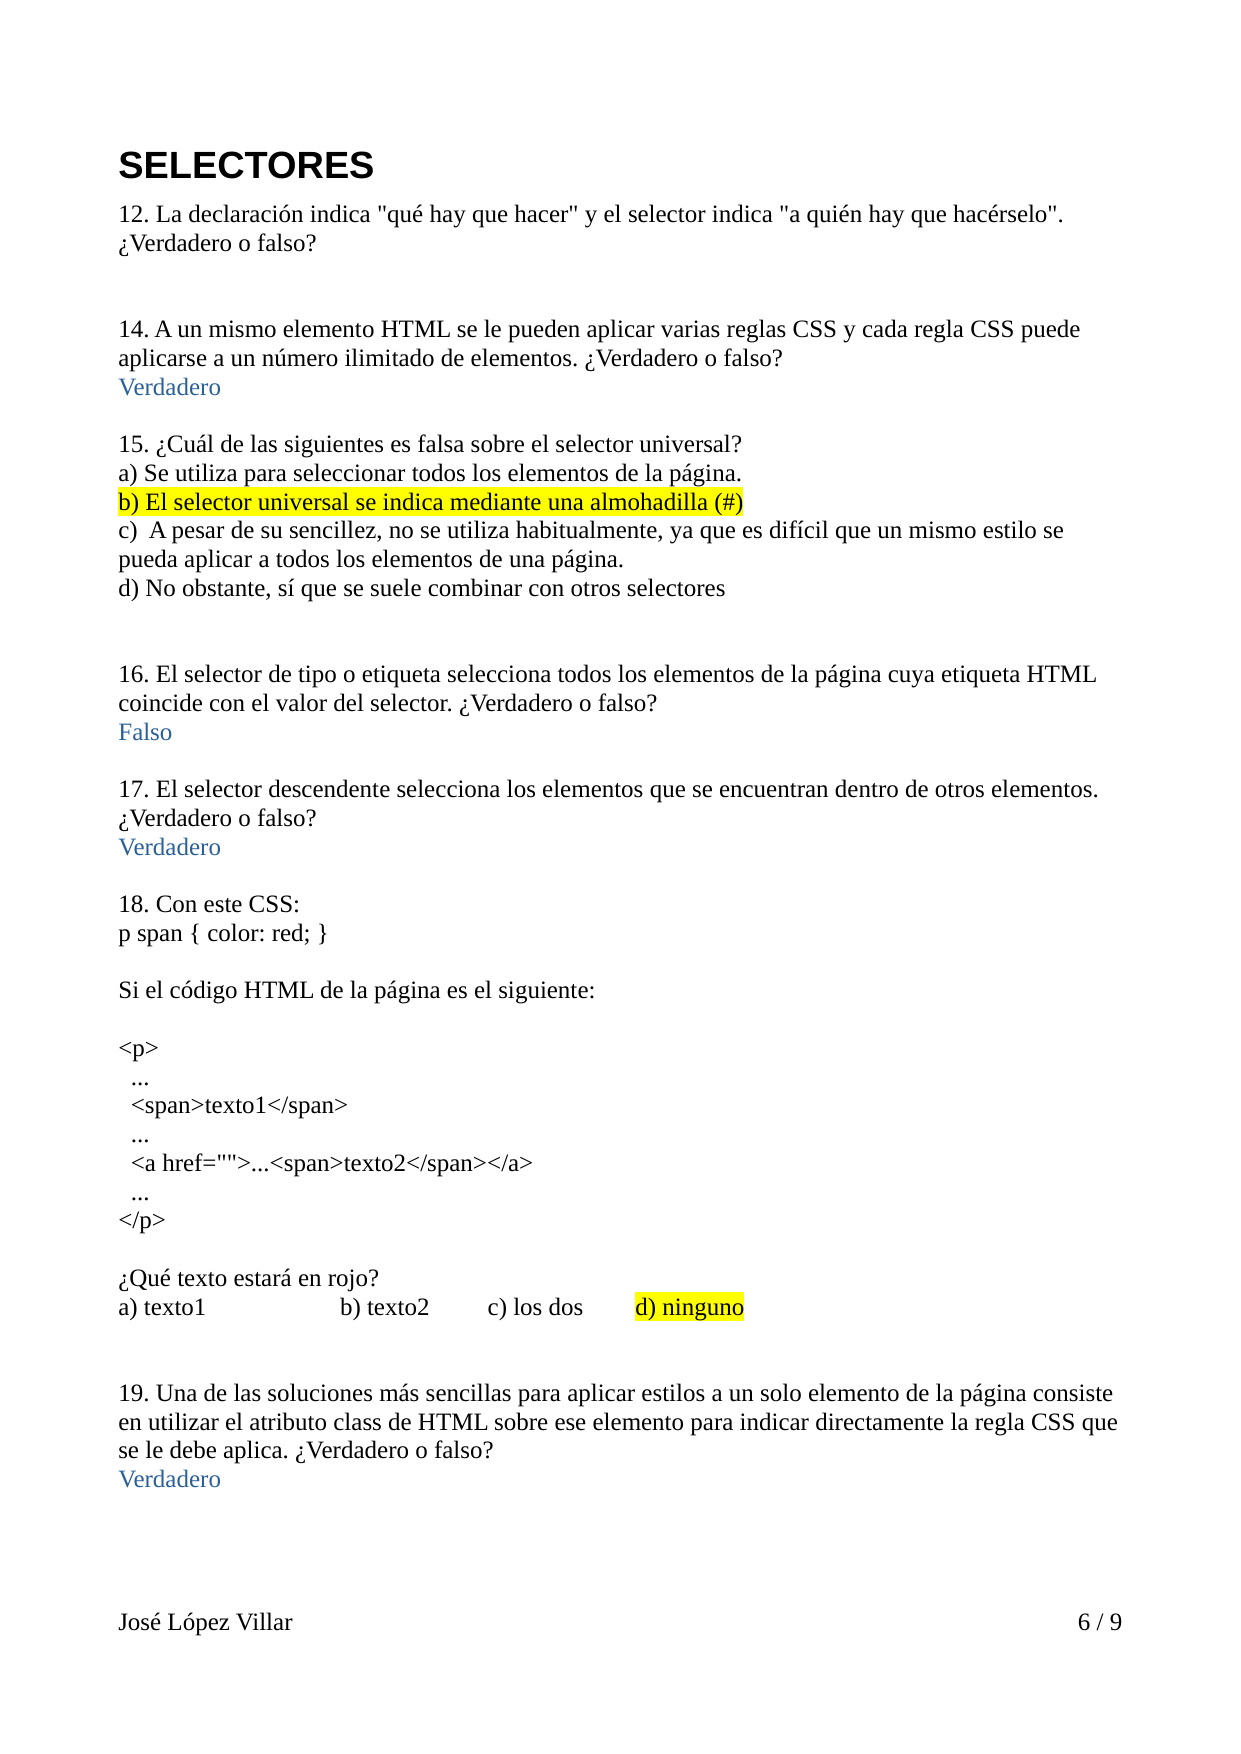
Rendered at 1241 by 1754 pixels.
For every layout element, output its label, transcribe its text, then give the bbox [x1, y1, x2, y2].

text Verdadero [118, 1464, 1122, 1493]
text c) A pesar de su sencillez, no se utiliza habitualmente, ya que es difícil que un mismo estilo se pueda aplicar a todos los elementos de una página. [118, 516, 1122, 573]
text b) El selector universal se indica mediante una almohadilla (#) [118, 487, 1122, 516]
text Falso [118, 717, 1122, 746]
text p span { color: red; } [118, 918, 1122, 947]
text 16. El selector de tipo o etiqueta selecciona todos los elementos de la página cuya etiqueta HTML coincide con el valor del selector. ¿Verdadero o falso? [118, 659, 1122, 717]
text Si el código HTML de la página es el siguiente: [118, 976, 1122, 1004]
text <a href="">...<span>texto2</span></a> [118, 1148, 1122, 1177]
text ¿Qué texto estará en rojo? [118, 1263, 1122, 1292]
text 14. A un mismo elemento HTML se le pueden aplicar varias reglas CSS y cada regla CSS puede aplicarse a un número ilimitado de elementos. ¿Verdadero o falso? [118, 314, 1122, 372]
text </p> [118, 1206, 1122, 1234]
text 15. ¿Cuál de las siguientes es falsa sobre el selector universal? [118, 429, 1122, 458]
text a) Se utiliza para seleccionar todos los elementos de la página. [118, 458, 1122, 487]
text a) texto1 b) texto2 c) los dos d) ninguno [118, 1292, 1122, 1321]
text Verdadero [118, 832, 1122, 861]
text 18. Con este CSS: [118, 889, 1122, 918]
text 19. Una de las soluciones más sencillas para aplicar estilos a un solo elemento de la página consiste en utilizar el atributo class de HTML sobre ese elemento para indicar directamente la regla CSS que se le debe aplica. ¿Verdadero o falso? [118, 1378, 1122, 1464]
text d) No obstante, sí que se suele combinar con otros selectores [118, 573, 1122, 602]
text ... [118, 1119, 1122, 1148]
text 12. La declaración indica "qué hay que hacer" y el selector indica "a quién hay que hacérselo". ¿Verdadero o falso? [118, 199, 1122, 257]
text ... [118, 1062, 1122, 1091]
text 17. El selector descendente selecciona los elementos que se encuentran dentro de otros elementos. ¿Verdadero o falso? [118, 774, 1122, 832]
text <span>texto1</span> [118, 1091, 1122, 1119]
subtitle SELECTORES [118, 143, 1122, 187]
text ... [118, 1177, 1122, 1206]
text <p> [118, 1033, 1122, 1062]
text Verdadero [118, 372, 1122, 401]
